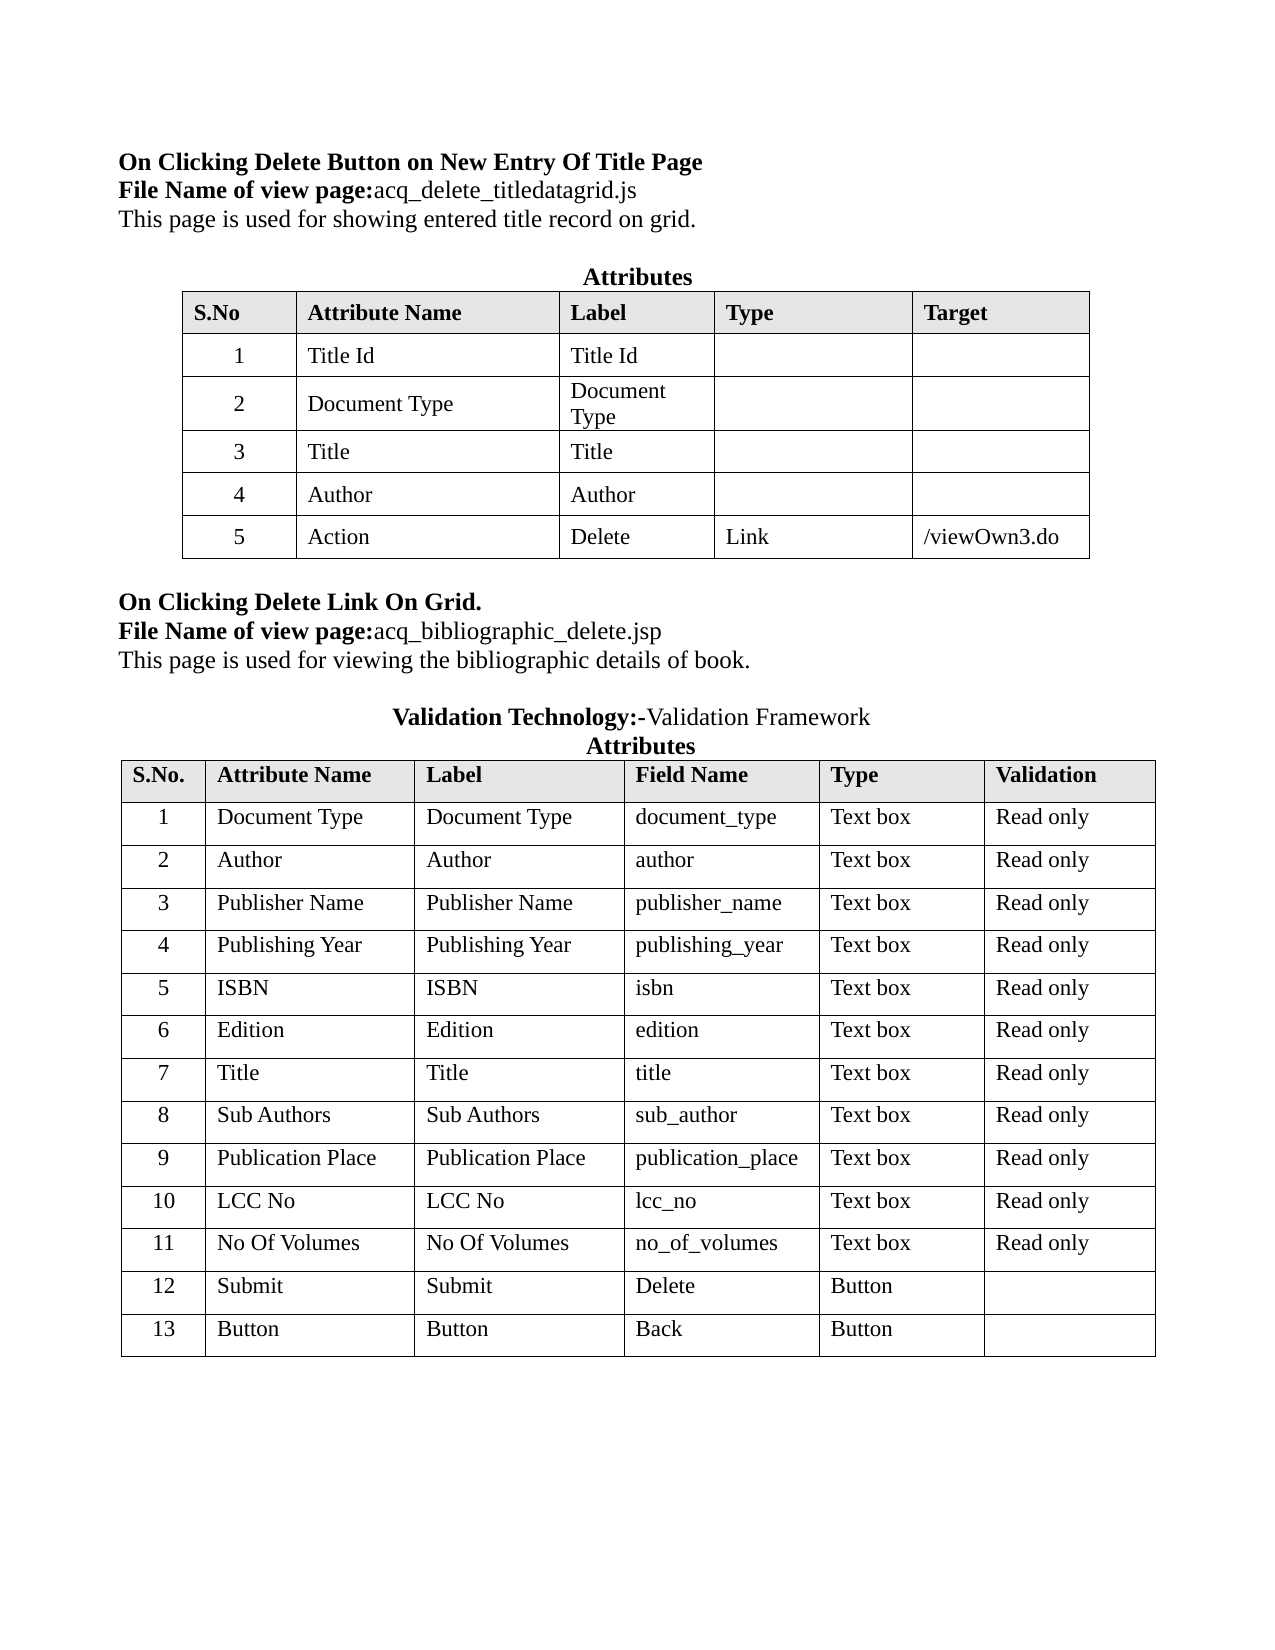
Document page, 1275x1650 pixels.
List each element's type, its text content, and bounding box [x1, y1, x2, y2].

table_header Target [913, 292, 1089, 333]
table_cell [715, 377, 912, 429]
table_cell [715, 431, 912, 472]
table_cell no_of_volumes [625, 1229, 819, 1271]
list File Name of view page:acq_bibliographic_delete.jsp [118, 616, 1157, 645]
table_cell Edition [415, 1016, 624, 1058]
table_cell Document Type [297, 377, 559, 429]
table_cell Submit [415, 1272, 624, 1313]
table_cell [913, 473, 1089, 515]
table_cell 1 [183, 334, 296, 376]
table_cell Text box [820, 846, 984, 887]
table_cell 5 [183, 516, 296, 557]
table_cell Read only [985, 1187, 1155, 1228]
text Attributes [118, 262, 1157, 291]
table_cell lcc_no [625, 1187, 819, 1228]
table_cell Read only [985, 1144, 1155, 1186]
table_cell Button [415, 1315, 624, 1356]
table_cell 13 [122, 1315, 205, 1356]
table_cell Text box [820, 931, 984, 973]
table_cell author [625, 846, 819, 887]
table_cell Text box [820, 1016, 984, 1058]
table_cell Title [206, 1059, 414, 1101]
table_cell publication_place [625, 1144, 819, 1186]
table_cell [913, 431, 1089, 472]
table_cell Button [206, 1315, 414, 1356]
table_cell 3 [183, 431, 296, 472]
table_cell 2 [183, 377, 296, 429]
table_cell [913, 334, 1089, 376]
table_cell LCC No [415, 1187, 624, 1228]
table_cell 10 [122, 1187, 205, 1228]
table_header Attribute Name [206, 761, 414, 802]
table_cell Delete [625, 1272, 819, 1313]
table_cell ISBN [415, 974, 624, 1015]
table_cell Text box [820, 1229, 984, 1271]
table_cell Edition [206, 1016, 414, 1058]
table_cell Publication Place [415, 1144, 624, 1186]
table_cell 3 [122, 889, 205, 930]
table_cell Sub Authors [206, 1102, 414, 1143]
table_cell [715, 334, 912, 376]
table_cell Read only [985, 889, 1155, 930]
table_cell 4 [122, 931, 205, 973]
table_cell 5 [122, 974, 205, 1015]
table_cell Author [297, 473, 559, 515]
table_cell Title Id [560, 334, 714, 376]
table_cell Title [415, 1059, 624, 1101]
table_cell 11 [122, 1229, 205, 1271]
table_cell 12 [122, 1272, 205, 1313]
list Attributes [118, 731, 1157, 760]
table_header Type [715, 292, 912, 333]
table_cell Action [297, 516, 559, 557]
table_cell edition [625, 1016, 819, 1058]
table_cell publisher_name [625, 889, 819, 930]
table_header Validation [985, 761, 1155, 802]
table_cell 7 [122, 1059, 205, 1101]
table_cell No Of Volumes [415, 1229, 624, 1271]
table_cell sub_author [625, 1102, 819, 1143]
list This page is used for viewing the bibliographic details of book. [118, 645, 1157, 673]
table_cell ISBN [206, 974, 414, 1015]
table_cell Title [560, 431, 714, 472]
table_header Label [560, 292, 714, 333]
table_cell Document Type [560, 377, 714, 429]
table_cell 8 [122, 1102, 205, 1143]
table_cell Document Type [206, 803, 414, 845]
table_cell Author [560, 473, 714, 515]
table_cell Publisher Name [206, 889, 414, 930]
table_cell [913, 377, 1089, 429]
table_cell Read only [985, 1102, 1155, 1143]
list This page is used for showing entered title record on grid. [118, 204, 1157, 233]
table_cell Document Type [415, 803, 624, 845]
table_cell document_type [625, 803, 819, 845]
table_header S.No. [122, 761, 205, 802]
table_cell Publishing Year [206, 931, 414, 973]
table_cell Text box [820, 1144, 984, 1186]
table_header S.No [183, 292, 296, 333]
table_cell 9 [122, 1144, 205, 1186]
table_header Field Name [625, 761, 819, 802]
table_cell Publisher Name [415, 889, 624, 930]
table_cell Publication Place [206, 1144, 414, 1186]
table_cell Button [820, 1315, 984, 1356]
table_cell Title [297, 431, 559, 472]
table_cell title [625, 1059, 819, 1101]
table_cell Submit [206, 1272, 414, 1313]
table_cell No Of Volumes [206, 1229, 414, 1271]
table_cell Author [206, 846, 414, 887]
table_cell [985, 1272, 1155, 1313]
table_cell isbn [625, 974, 819, 1015]
table_cell Read only [985, 974, 1155, 1015]
table_cell Read only [985, 846, 1155, 887]
table_cell Read only [985, 931, 1155, 973]
table_cell 2 [122, 846, 205, 887]
table_cell 1 [122, 803, 205, 845]
table_cell /viewOwn3.do [913, 516, 1089, 557]
table_cell 4 [183, 473, 296, 515]
table_cell 6 [122, 1016, 205, 1058]
table_cell Read only [985, 1229, 1155, 1271]
table_cell [715, 473, 912, 515]
table_cell Text box [820, 889, 984, 930]
table_cell Delete [560, 516, 714, 557]
list On Clicking Delete Link On Grid. [118, 587, 1157, 616]
table_cell Text box [820, 803, 984, 845]
table_cell Link [715, 516, 912, 557]
table_cell [985, 1315, 1155, 1356]
list File Name of view page:acq_delete_titledatagrid.js [118, 176, 1157, 204]
table_cell Text box [820, 1059, 984, 1101]
table_cell Read only [985, 1016, 1155, 1058]
table_header Type [820, 761, 984, 802]
list Validation Technology:-Validation Framework [118, 702, 1157, 731]
table_cell Publishing Year [415, 931, 624, 973]
table_cell Back [625, 1315, 819, 1356]
table_cell Text box [820, 1102, 984, 1143]
table_cell Button [820, 1272, 984, 1313]
table_header Label [415, 761, 624, 802]
table_cell LCC No [206, 1187, 414, 1228]
list On Clicking Delete Button on New Entry Of Title Page [118, 147, 1157, 176]
table_cell Read only [985, 803, 1155, 845]
table_cell Title Id [297, 334, 559, 376]
table_cell Text box [820, 1187, 984, 1228]
table_cell publishing_year [625, 931, 819, 973]
table_header Attribute Name [297, 292, 559, 333]
table_cell Read only [985, 1059, 1155, 1101]
table_cell Author [415, 846, 624, 887]
table_cell Sub Authors [415, 1102, 624, 1143]
table_cell Text box [820, 974, 984, 1015]
